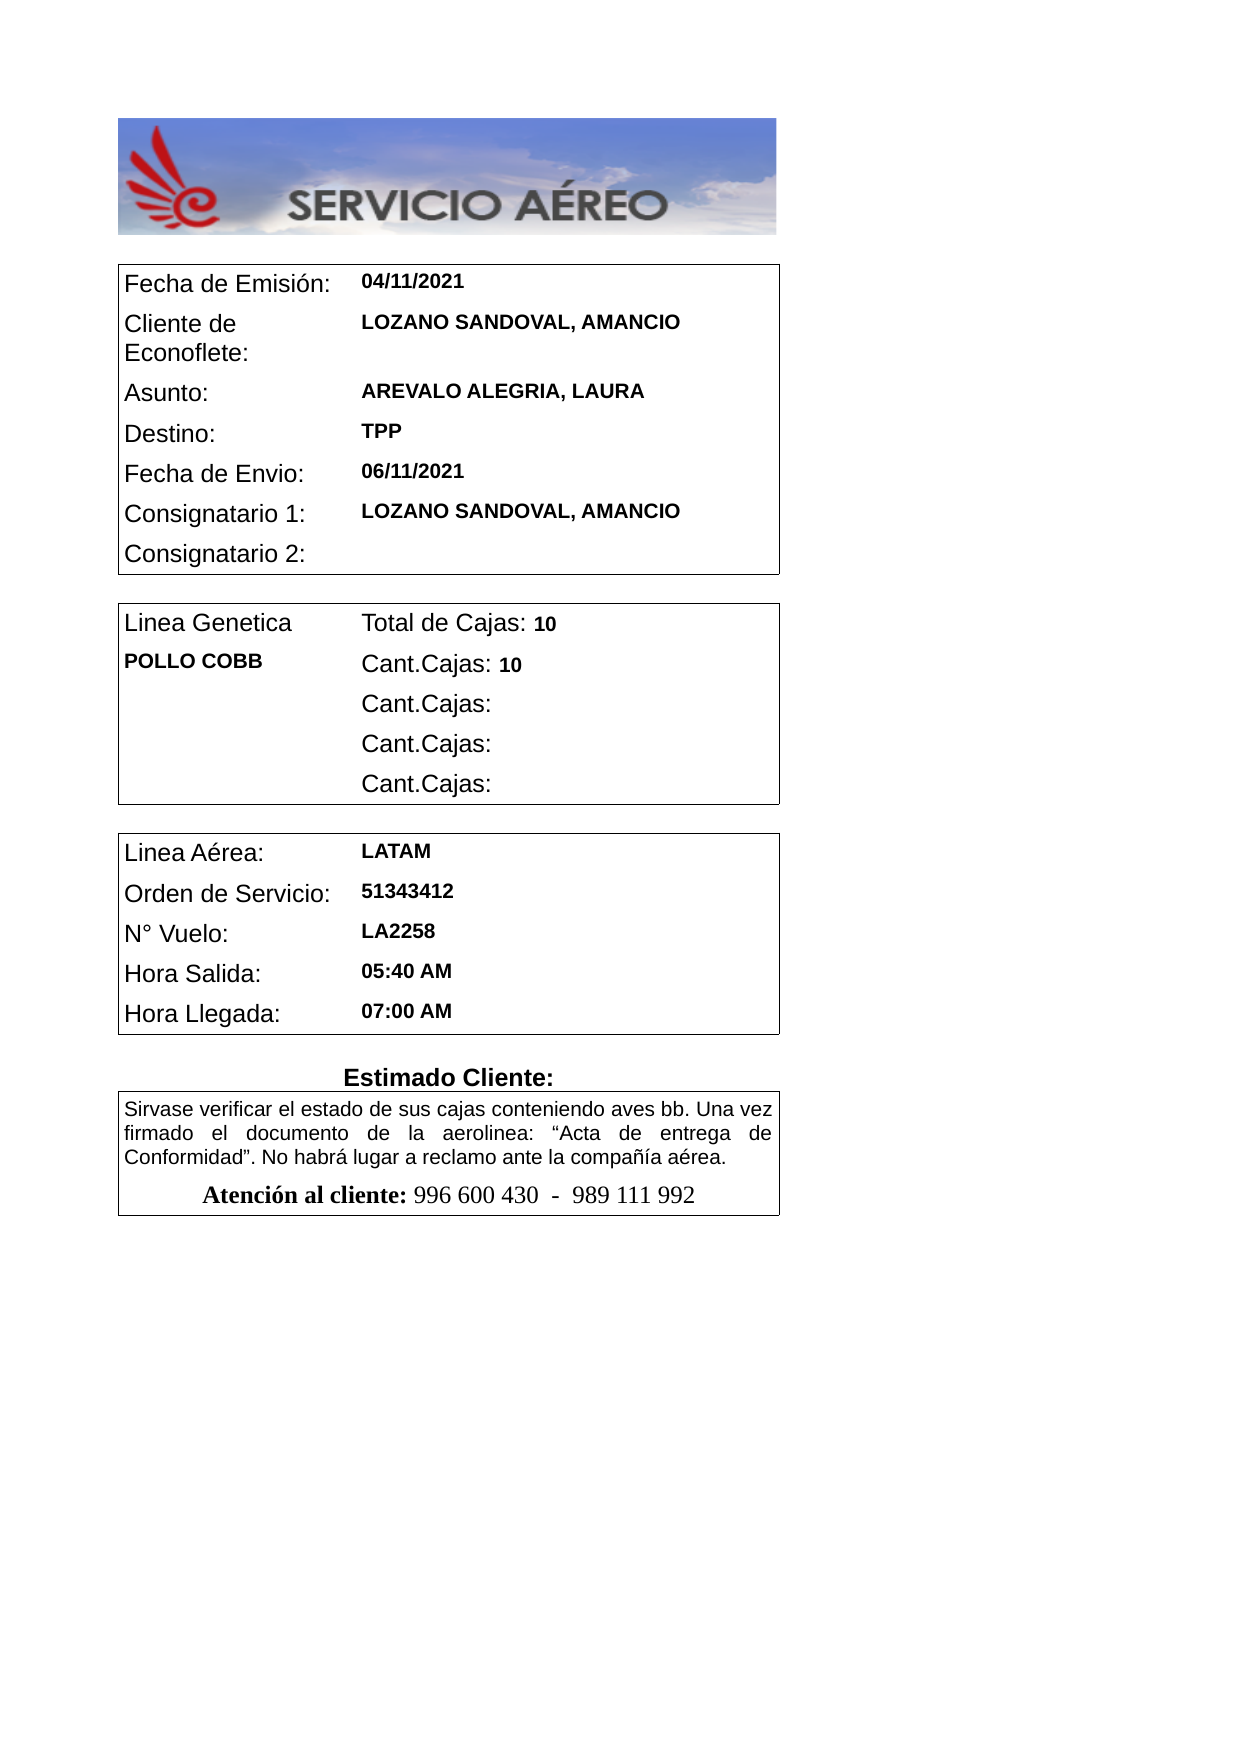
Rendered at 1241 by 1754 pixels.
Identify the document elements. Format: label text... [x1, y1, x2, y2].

table_cell Consignatario 2: [119, 534, 356, 574]
table_cell Cant.Cajas: 10 [356, 643, 779, 683]
table_cell [356, 805, 779, 833]
table_cell LA2258 [356, 913, 779, 953]
table_cell [118, 805, 356, 833]
table_cell 06/11/2021 [356, 453, 779, 493]
table_cell Cant.Cajas: [356, 764, 779, 804]
table_cell Linea Genetica [119, 604, 356, 643]
table_header 04/11/2021 [356, 265, 779, 304]
table_cell Asunto: [119, 373, 356, 413]
table_cell Atención al cliente: 996 600 430 - 989 111 992 [119, 1175, 779, 1215]
table_cell LOZANO SANDOVAL, AMANCIO [356, 493, 779, 533]
table_cell LOZANO SANDOVAL, AMANCIO [356, 304, 779, 373]
table_cell [356, 534, 779, 574]
table_cell POLLO COBB [119, 643, 356, 683]
table_cell Total de Cajas: 10 [356, 604, 779, 643]
table_cell Cant.Cajas: [356, 723, 779, 763]
table_cell Hora Salida: [119, 953, 356, 993]
table_header Fecha de Emisión: [119, 265, 356, 304]
table_cell 51343412 [356, 873, 779, 913]
table_cell LATAM [356, 834, 779, 873]
table_cell Linea Aérea: [119, 834, 356, 873]
table_cell Sirvase verificar el estado de sus cajas conteniendo aves bb. Una vez firmado el documento de la aerolinea: “Acta de entrega de Conformidad”. No habrá lugar a reclamo ante la compañía aérea. [119, 1092, 779, 1175]
picture [118, 118, 777, 235]
table_cell [356, 575, 779, 603]
table_cell Fecha de Envio: [119, 453, 356, 493]
table_cell [119, 764, 356, 804]
table_cell [119, 723, 356, 763]
table_cell Cant.Cajas: [356, 683, 779, 723]
table_cell Cliente de Econoflete: [119, 304, 356, 373]
table_cell Consignatario 1: [119, 493, 356, 533]
table_cell N° Vuelo: [119, 913, 356, 953]
table_cell 05:40 AM [356, 953, 779, 993]
table_cell [119, 683, 356, 723]
table_cell [118, 575, 356, 603]
table_cell Orden de Servicio: [119, 873, 356, 913]
table_cell Estimado Cliente: [118, 1035, 779, 1091]
table_cell Hora Llegada: [119, 994, 356, 1034]
table_cell Destino: [119, 413, 356, 453]
table_cell TPP [356, 413, 779, 453]
table_cell AREVALO ALEGRIA, LAURA [356, 373, 779, 413]
table_cell 07:00 AM [356, 994, 779, 1034]
